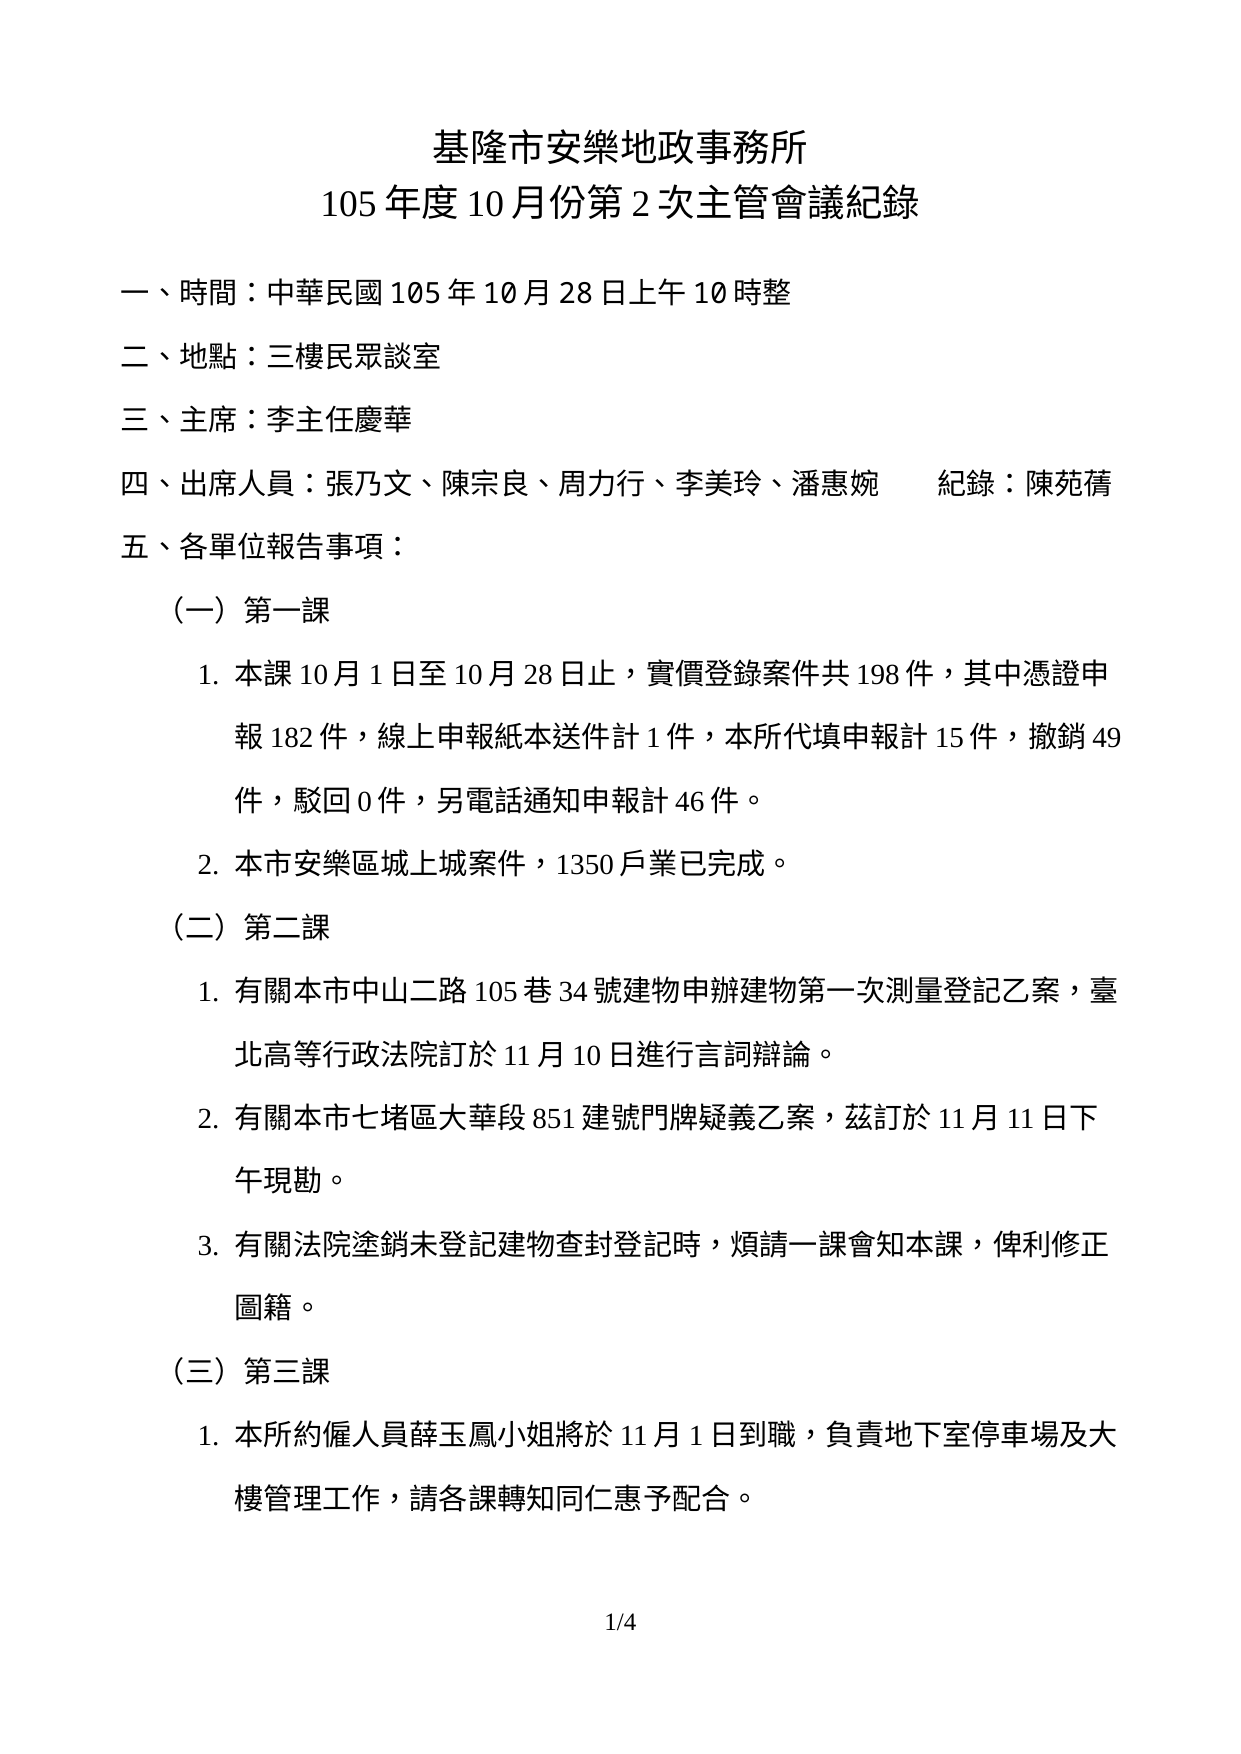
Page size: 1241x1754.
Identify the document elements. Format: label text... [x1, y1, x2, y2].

list 各單位報告事項： [119, 524, 1122, 566]
list 本課10月1日至10月28日止，實價登錄案件共198件，其中憑證申報182件，線上申報紙本送件計1件，本所代填申報計15件，撤銷49件，駁回0件，另電話通知申報計46件。 [197, 651, 1122, 820]
list 有關本市七堵區大華段851建號門牌疑義乙案，茲訂於11月11日下午現勘。 [197, 1094, 1122, 1200]
text 105年度10月份第2次主管會議紀錄 [118, 172, 1122, 227]
list 地點：三樓民眾談室 [119, 333, 1122, 376]
list 出席人員：張乃文、陳宗良、周力行、李美玲、潘惠婉 紀錄：陳苑蒨 [119, 460, 1122, 502]
list 時間：中華民國105年10月28日上午10時整 [119, 270, 1122, 312]
list 第三課 [156, 1348, 1122, 1391]
list 有關本市中山二路105巷34號建物申辦建物第一次測量登記乙案，臺北高等行政法院訂於11月10日進行言詞辯論。 [197, 968, 1122, 1073]
list 本市安樂區城上城案件，1350戶業已完成。 [197, 841, 1122, 883]
list 本所約僱人員薛玉鳳小姐將於11月1日到職，負責地下室停車場及大樓管理工作，請各課轉知同仁惠予配合。 [197, 1412, 1122, 1517]
text 基隆市安樂地政事務所 [118, 118, 1122, 172]
list 有關法院塗銷未登記建物查封登記時，煩請一課會知本課，俾利修正圖籍。 [197, 1221, 1122, 1327]
list 第二課 [156, 904, 1122, 947]
list 主席：李主任慶華 [119, 397, 1122, 439]
list 第一課 [156, 587, 1122, 629]
